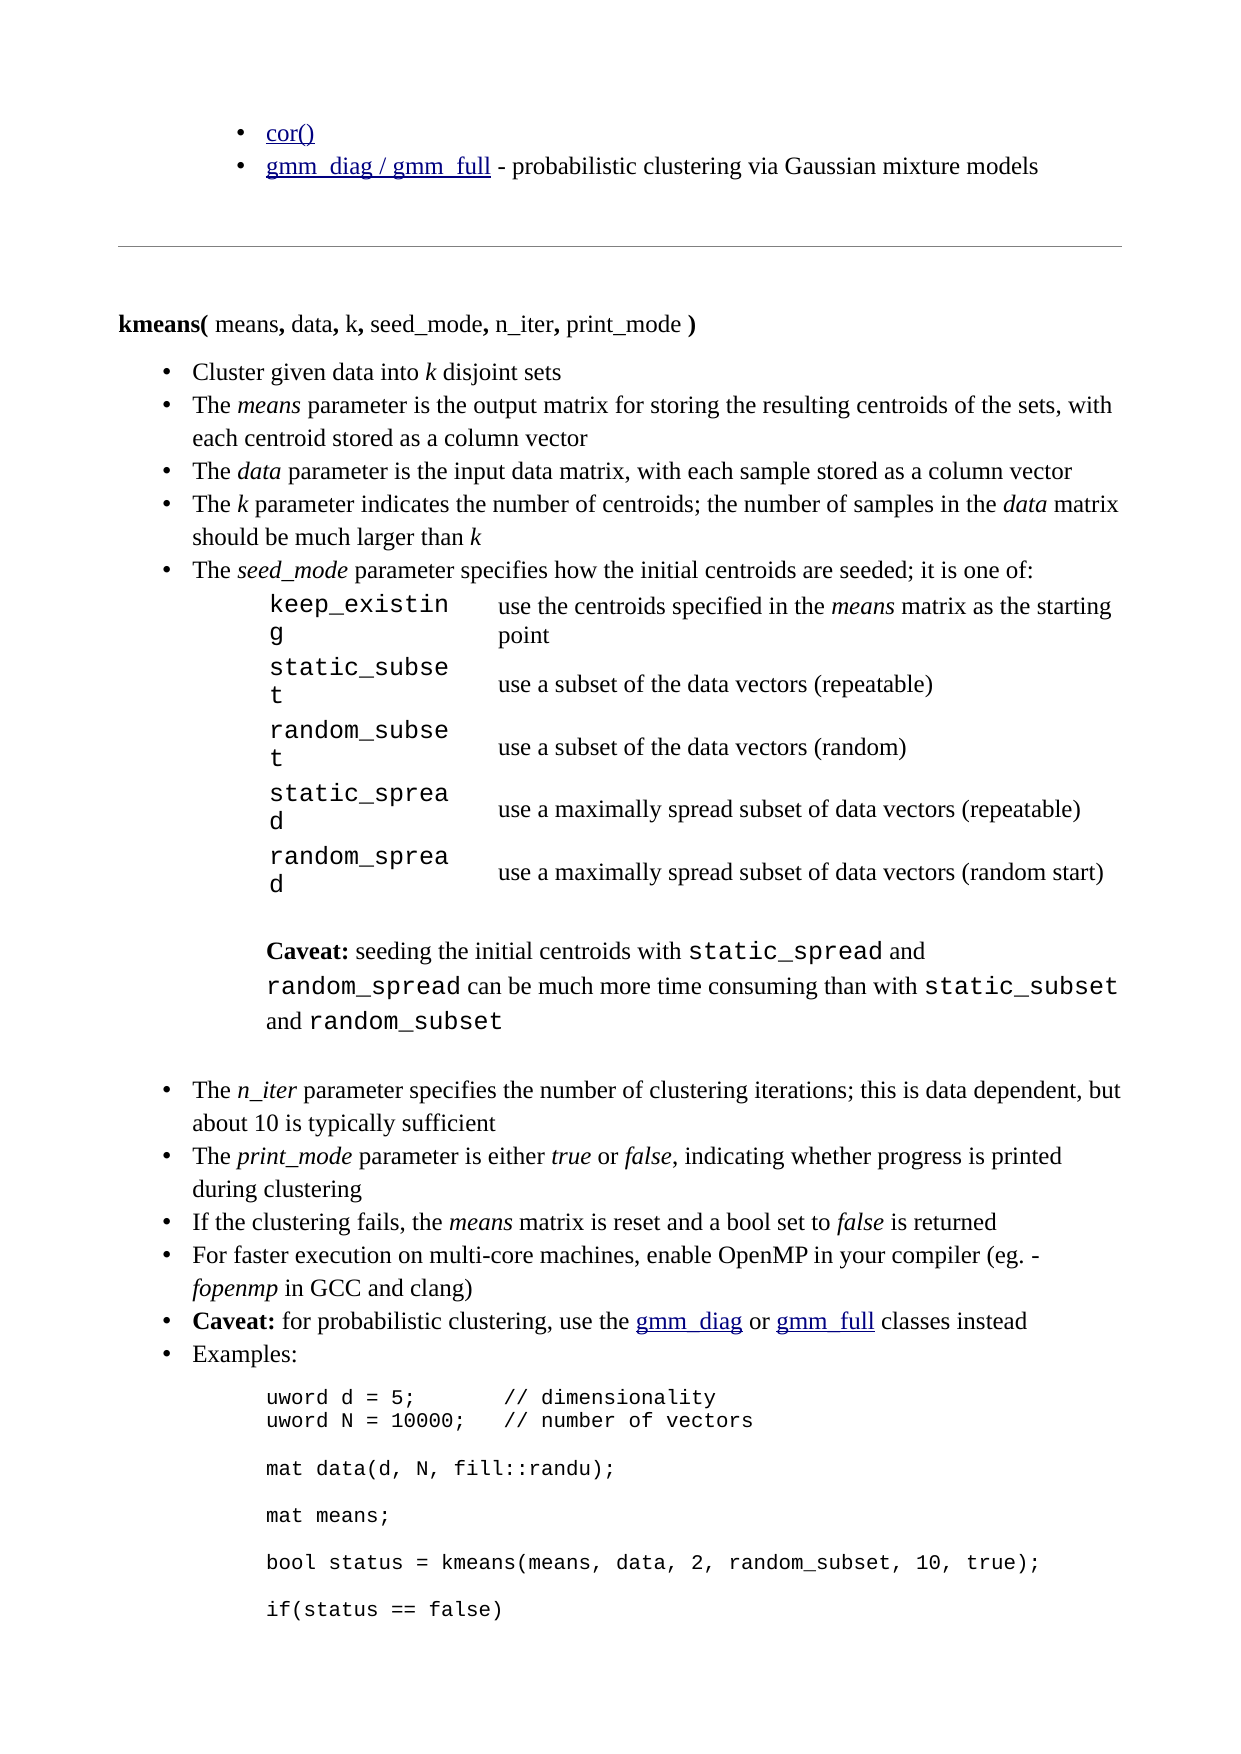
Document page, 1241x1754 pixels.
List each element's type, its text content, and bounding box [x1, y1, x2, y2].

list The means parameter is the output matrix for storing the resulting centroids of the sets, with each centroid stored as a column vector [162, 390, 1122, 451]
table_cell static_spread [266, 778, 467, 840]
list The print_mode parameter is either true or false, indicating whether progress is printed during clustering [162, 1141, 1122, 1203]
table_cell use a subset of the data vectors (repeatable) [495, 652, 1122, 714]
list For faster execution on multi-core machines, enable OpenMP in your compiler (eg. -fopenmp in GCC and clang) [162, 1240, 1122, 1302]
list uword d = 5; // dimensionality [236, 1387, 1122, 1410]
list The seed_mode parameter specifies how the initial centroids are seeded; it is one of: [162, 555, 1122, 583]
table_header use the centroids specified in the means matrix as the starting point [495, 588, 1122, 652]
table_header [467, 588, 495, 652]
table_cell use a maximally spread subset of data vectors (repeatable) [495, 778, 1122, 840]
table_cell [467, 652, 495, 714]
list gmm_diag / gmm_full - probabilistic clustering via Gaussian mixture models [236, 151, 1122, 180]
table_cell use a subset of the data vectors (random) [495, 715, 1122, 777]
list mat data(d, N, fill::randu); [236, 1458, 1122, 1481]
list Cluster given data into k disjoint sets [162, 357, 1122, 385]
list cor() [236, 118, 1122, 147]
list mat means; [236, 1505, 1122, 1528]
list The n_iter parameter specifies the number of clustering iterations; this is data dependent, but about 10 is typically sufficient [162, 1075, 1122, 1137]
table_cell use a maximally spread subset of data vectors (random start) [495, 840, 1122, 903]
list Caveat: seeding the initial centroids with static_spread and random_spread can be much more time consuming than with static_subset and random_subset [236, 903, 1122, 1037]
table_cell [467, 715, 495, 777]
list The k parameter indicates the number of centroids; the number of samples in the data matrix should be much larger than k [162, 489, 1122, 551]
table_cell random_spread [266, 840, 467, 903]
list Caveat: for probabilistic clustering, use the gmm_diag or gmm_full classes instead [162, 1306, 1122, 1335]
list bool status = kmeans(means, data, 2, random_subset, 10, true); [236, 1552, 1122, 1576]
table_cell static_subset [266, 652, 467, 714]
list The data parameter is the input data matrix, with each sample stored as a column vector [162, 456, 1122, 484]
table_cell [467, 840, 495, 903]
list uword N = 10000; // number of vectors [236, 1410, 1122, 1434]
list If the clustering fails, the means matrix is reset and a bool set to false is returned [162, 1207, 1122, 1236]
text kmeans( means, data, k, seed_mode, n_iter, print_mode ) [118, 309, 1122, 338]
table_cell random_subset [266, 715, 467, 777]
list if(status == false) [236, 1599, 1122, 1623]
table_header keep_existing [266, 588, 467, 652]
table_cell [467, 778, 495, 840]
list Examples: [162, 1339, 1122, 1368]
